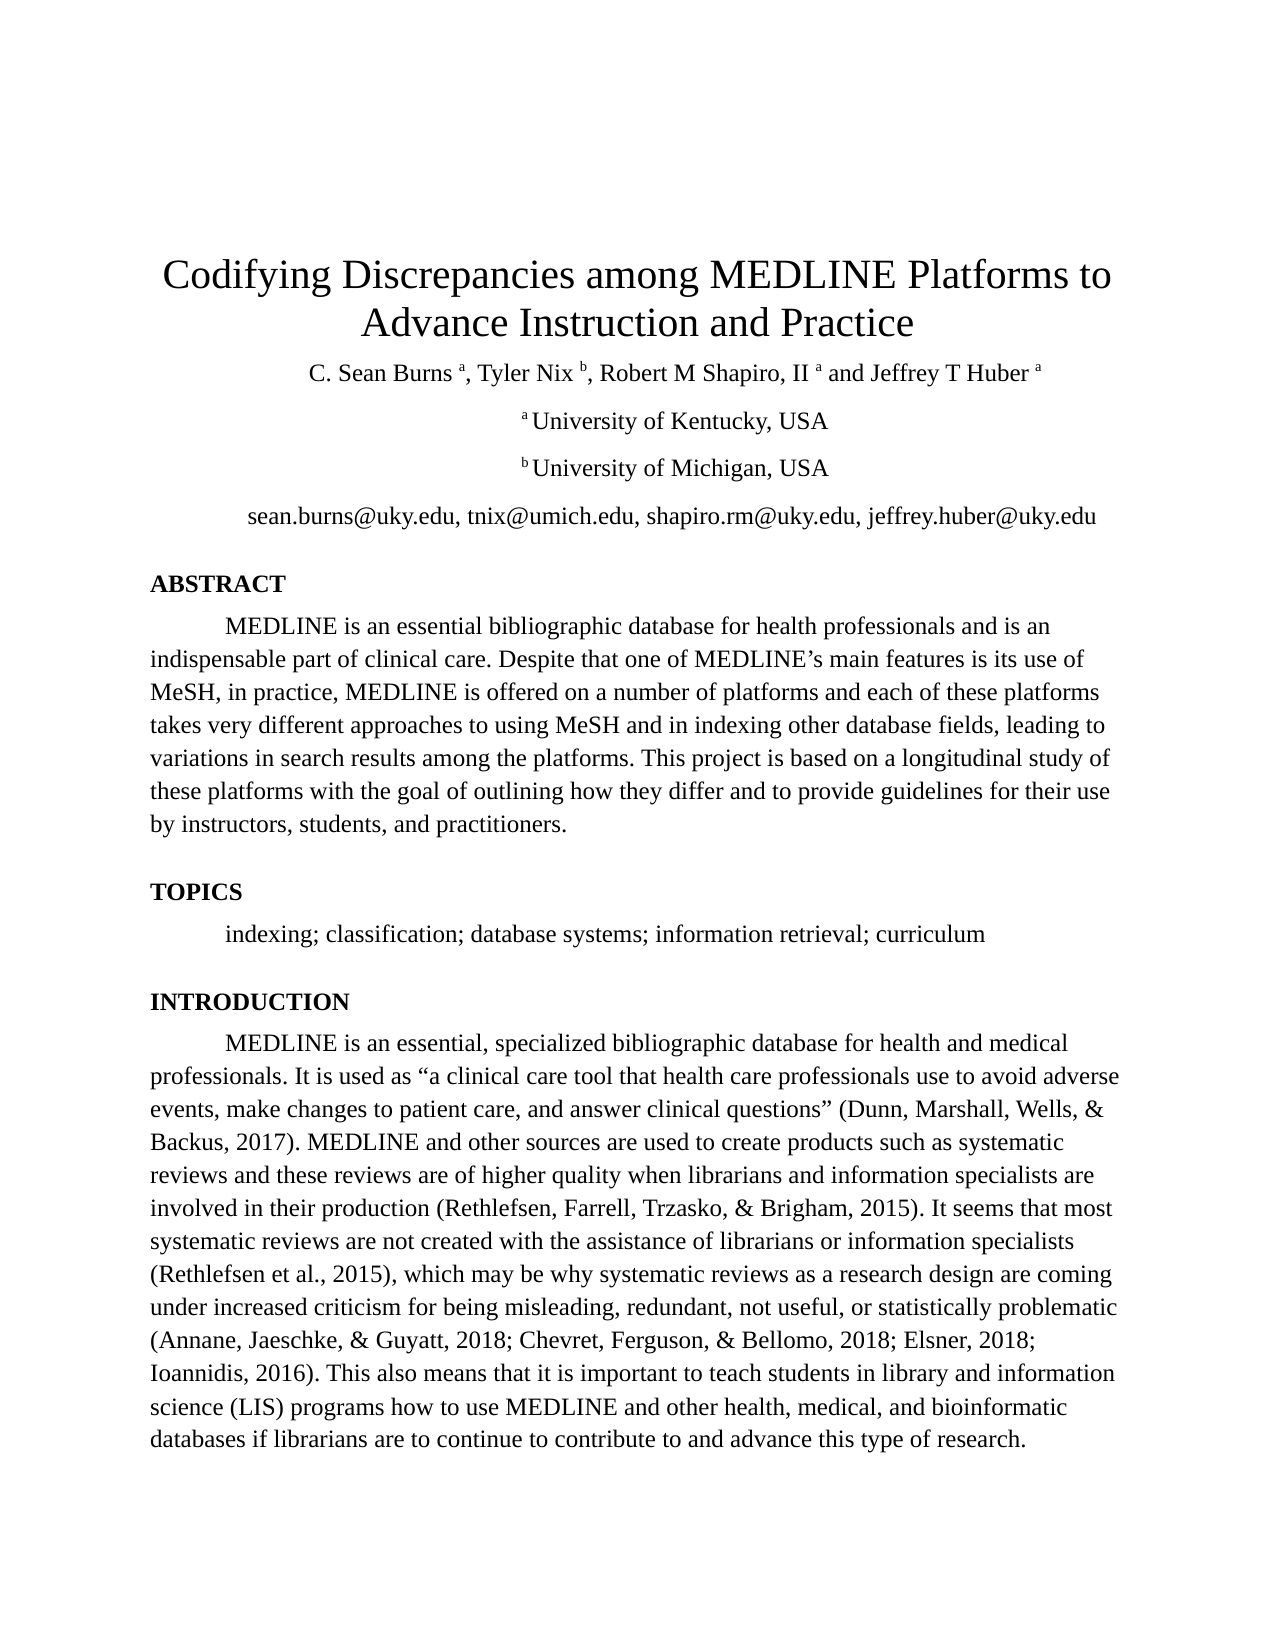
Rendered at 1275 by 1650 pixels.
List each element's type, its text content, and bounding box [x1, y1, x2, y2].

subtitle INTRODUCTION [150, 987, 1125, 1016]
text indexing; classification; database systems; information retrieval; curriculum [150, 919, 1125, 947]
text MEDLINE is an essential, specialized bibliographic database for health and medical professionals. It is used as “a clinical care tool that health care professionals use to avoid adverse events, make changes to patient care, and answer clinical questions” (Dunn, Marshall, Wells, & Backus, 2017). MEDLINE and other sources are used to create products such as systematic reviews and these reviews are of higher quality when librarians and information specialists are involved in their production (Rethlefsen, Farrell, Trzasko, & Brigham, 2015). It seems that most systematic reviews are not created with the assistance of librarians or information specialists (Rethlefsen et al., 2015), which may be why systematic reviews as a research design are coming under increased criticism for being misleading, redundant, not useful, or statistically problematic (Annane, Jaeschke, & Guyatt, 2018; Chevret, Ferguson, & Bellomo, 2018; Elsner, 2018; Ioannidis, 2016). This also means that it is important to teach students in library and information science (LIS) programs how to use MEDLINE and other health, medical, and bioinformatic databases if librarians are to continue to contribute to and advance this type of research. [150, 1028, 1125, 1453]
text MEDLINE is an essential bibliographic database for health professionals and is an indispensable part of clinical care. Despite that one of MEDLINE’s main features is its use of MeSH, in practice, MEDLINE is offered on a number of platforms and each of these platforms takes very different approaches to using MeSH and in indexing other database fields, leading to variations in search results among the platforms. This project is based on a longitudinal study of these platforms with the goal of outlining how they differ and to provide guidelines for their use by instructors, students, and practitioners. [150, 611, 1125, 838]
subtitle TOPICS [150, 877, 1125, 906]
text b University of Michigan, USA [150, 453, 1125, 482]
text a University of Kentucky, USA [150, 406, 1125, 435]
subtitle Codifying Discrepancies among MEDLINE Platforms to Advance Instruction and Practice [150, 250, 1125, 346]
text C. Sean Burns a, Tyler Nix b, Robert M Shapiro, II a and Jeffrey T Huber a [150, 358, 1125, 387]
text sean.burns@uky.edu, tnix@umich.edu, shapiro.rm@uky.edu, jeffrey.huber@uky.edu [150, 501, 1125, 530]
subtitle ABSTRACT [150, 569, 1125, 598]
